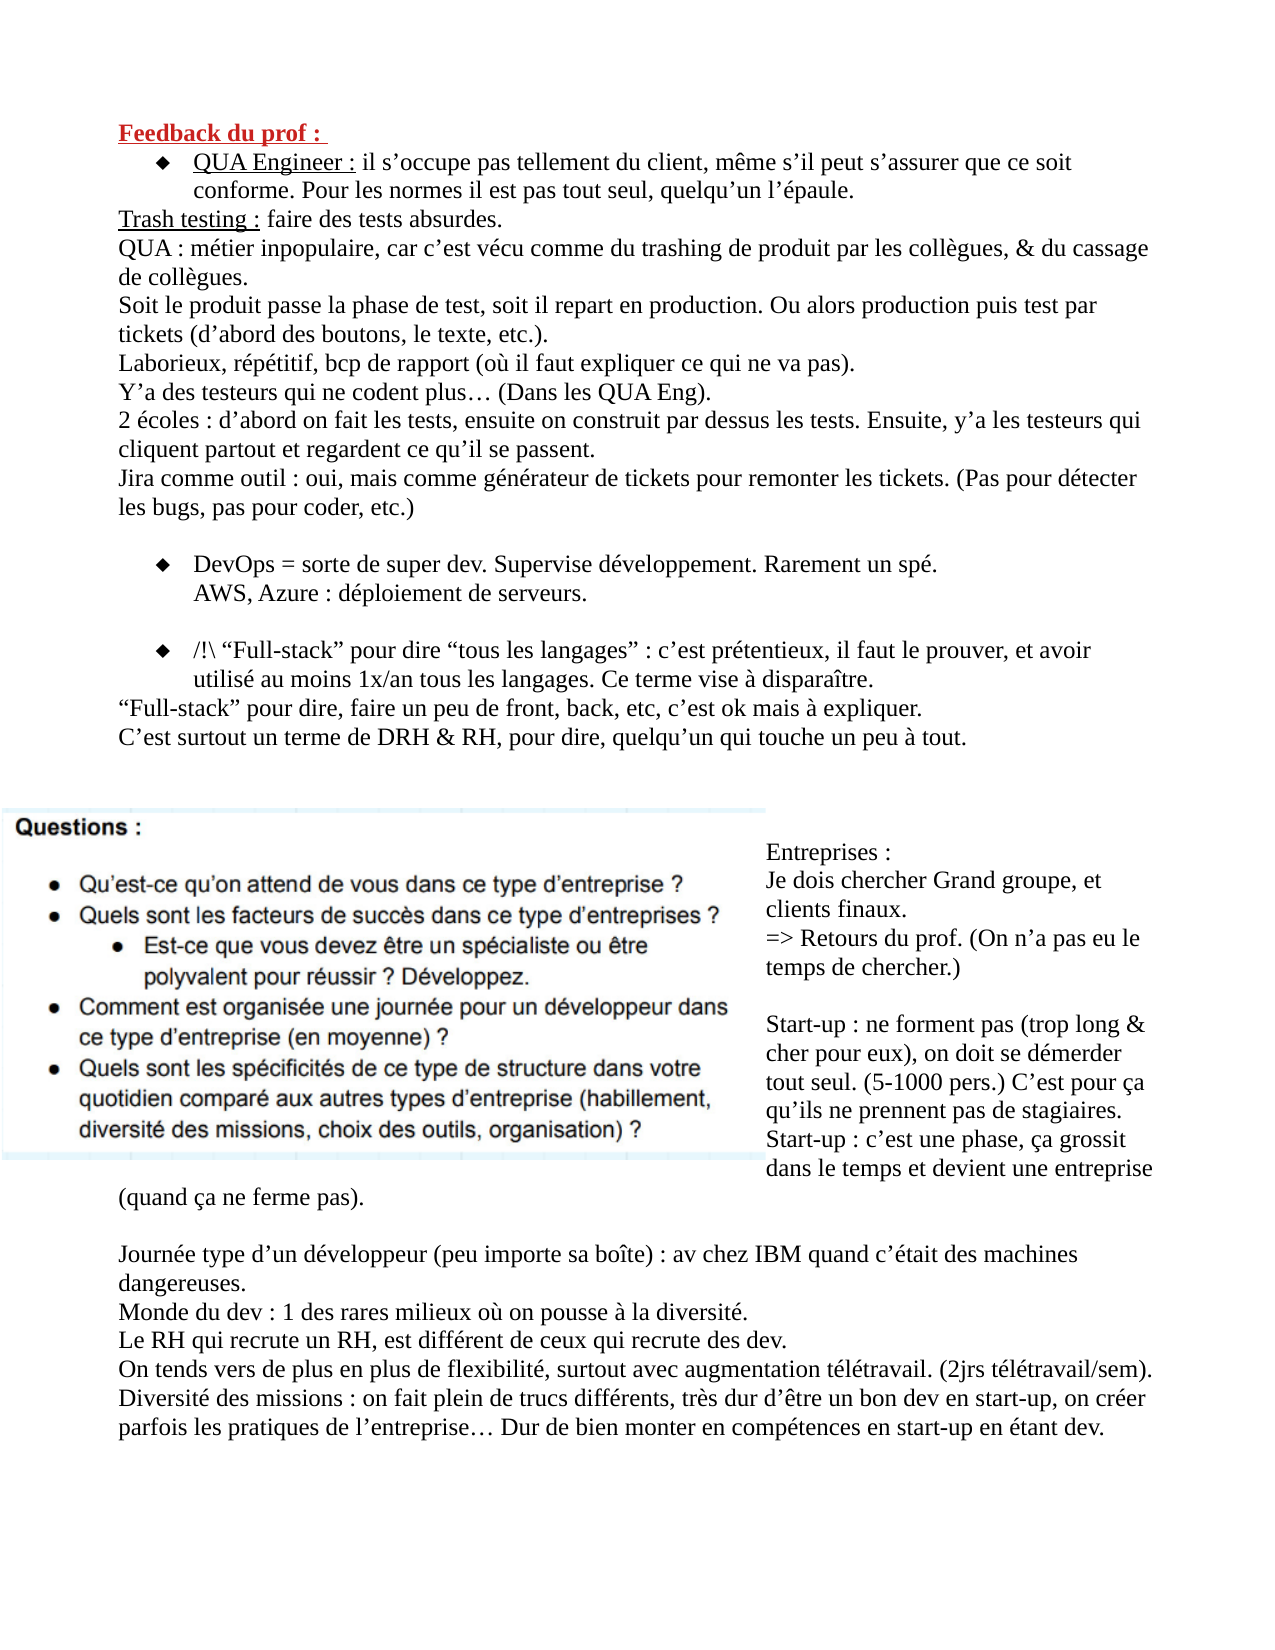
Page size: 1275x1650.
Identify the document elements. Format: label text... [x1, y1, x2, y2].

text Entreprises : [766, 837, 1157, 866]
text Le RH qui recrute un RH, est différent de ceux qui recrute des dev. [118, 1326, 1157, 1354]
text Trash testing : faire des tests absurdes. [118, 204, 1157, 233]
text Start-up : c’est une phase, ça grossit dans le temps et devient une entreprise (quand ça ne ferme pas). [118, 1124, 1157, 1211]
text Feedback du prof : [118, 118, 1157, 147]
list /!\ “Full-stack” pour dire “tous les langages” : c’est prétentieux, il faut le prouver, et avoir utilisé au moins 1x/an tous les langages. Ce terme vise à disparaître. [156, 636, 1157, 693]
list QUA Engineer : il s’occupe pas tellement du client, même s’il peut s’assurer que ce soit conforme. Pour les normes il est pas tout seul, quelqu’un l’épaule. [156, 147, 1157, 204]
list DevOps = sorte de super dev. Supervise développement. Rarement un spé. AWS, Azure : déploiement de serveurs. [156, 549, 1157, 607]
text Jira comme outil : oui, mais comme générateur de tickets pour remonter les tickets. (Pas pour détecter les bugs, pas pour coder, etc.) [118, 463, 1157, 521]
text C’est surtout un terme de DRH & RH, pour dire, quelqu’un qui touche un peu à tout. [118, 722, 1157, 751]
text Journée type d’un développeur (peu importe sa boîte) : av chez IBM quand c’était des machines dangereuses. [118, 1239, 1157, 1297]
text Y’a des testeurs qui ne codent plus… (Dans les QUA Eng). [118, 377, 1157, 406]
text Je dois chercher Grand groupe, et clients finaux. [766, 866, 1157, 923]
text On tends vers de plus en plus de flexibilité, surtout avec augmentation télétravail. (2jrs télétravail/sem). [118, 1354, 1157, 1383]
text Laborieux, répétitif, bcp de rapport (où il faut expliquer ce qui ne va pas). [118, 348, 1157, 377]
text Soit le produit passe la phase de test, soit il repart en production. Ou alors production puis test par tickets (d’abord des boutons, le texte, etc.). [118, 291, 1157, 348]
text Monde du dev : 1 des rares milieux où on pousse à la diversité. [118, 1297, 1157, 1326]
text “Full-stack” pour dire, faire un peu de front, back, etc, c’est ok mais à expliquer. [118, 693, 1157, 722]
text QUA : métier inpopulaire, car c’est vécu comme du trashing de produit par les collègues, & du cassage de collègues. [118, 233, 1157, 291]
text 2 écoles : d’abord on fait les tests, ensuite on construit par dessus les tests. Ensuite, y’a les testeurs qui cliquent partout et regardent ce qu’il se passent. [118, 406, 1157, 463]
text Diversité des missions : on fait plein de trucs différents, très dur d’être un bon dev en start-up, on créer parfois les pratiques de l’entreprise… Dur de bien monter en compétences en start-up en étant dev. [118, 1383, 1157, 1441]
picture [1, 808, 766, 1160]
text => Retours du prof. (On n’a pas eu le temps de chercher.) [766, 923, 1157, 981]
text Start-up : ne forment pas (trop long & cher pour eux), on doit se démerder tout seul. (5-1000 pers.) C’est pour ça qu’ils ne prennent pas de stagiaires. [766, 1009, 1157, 1124]
